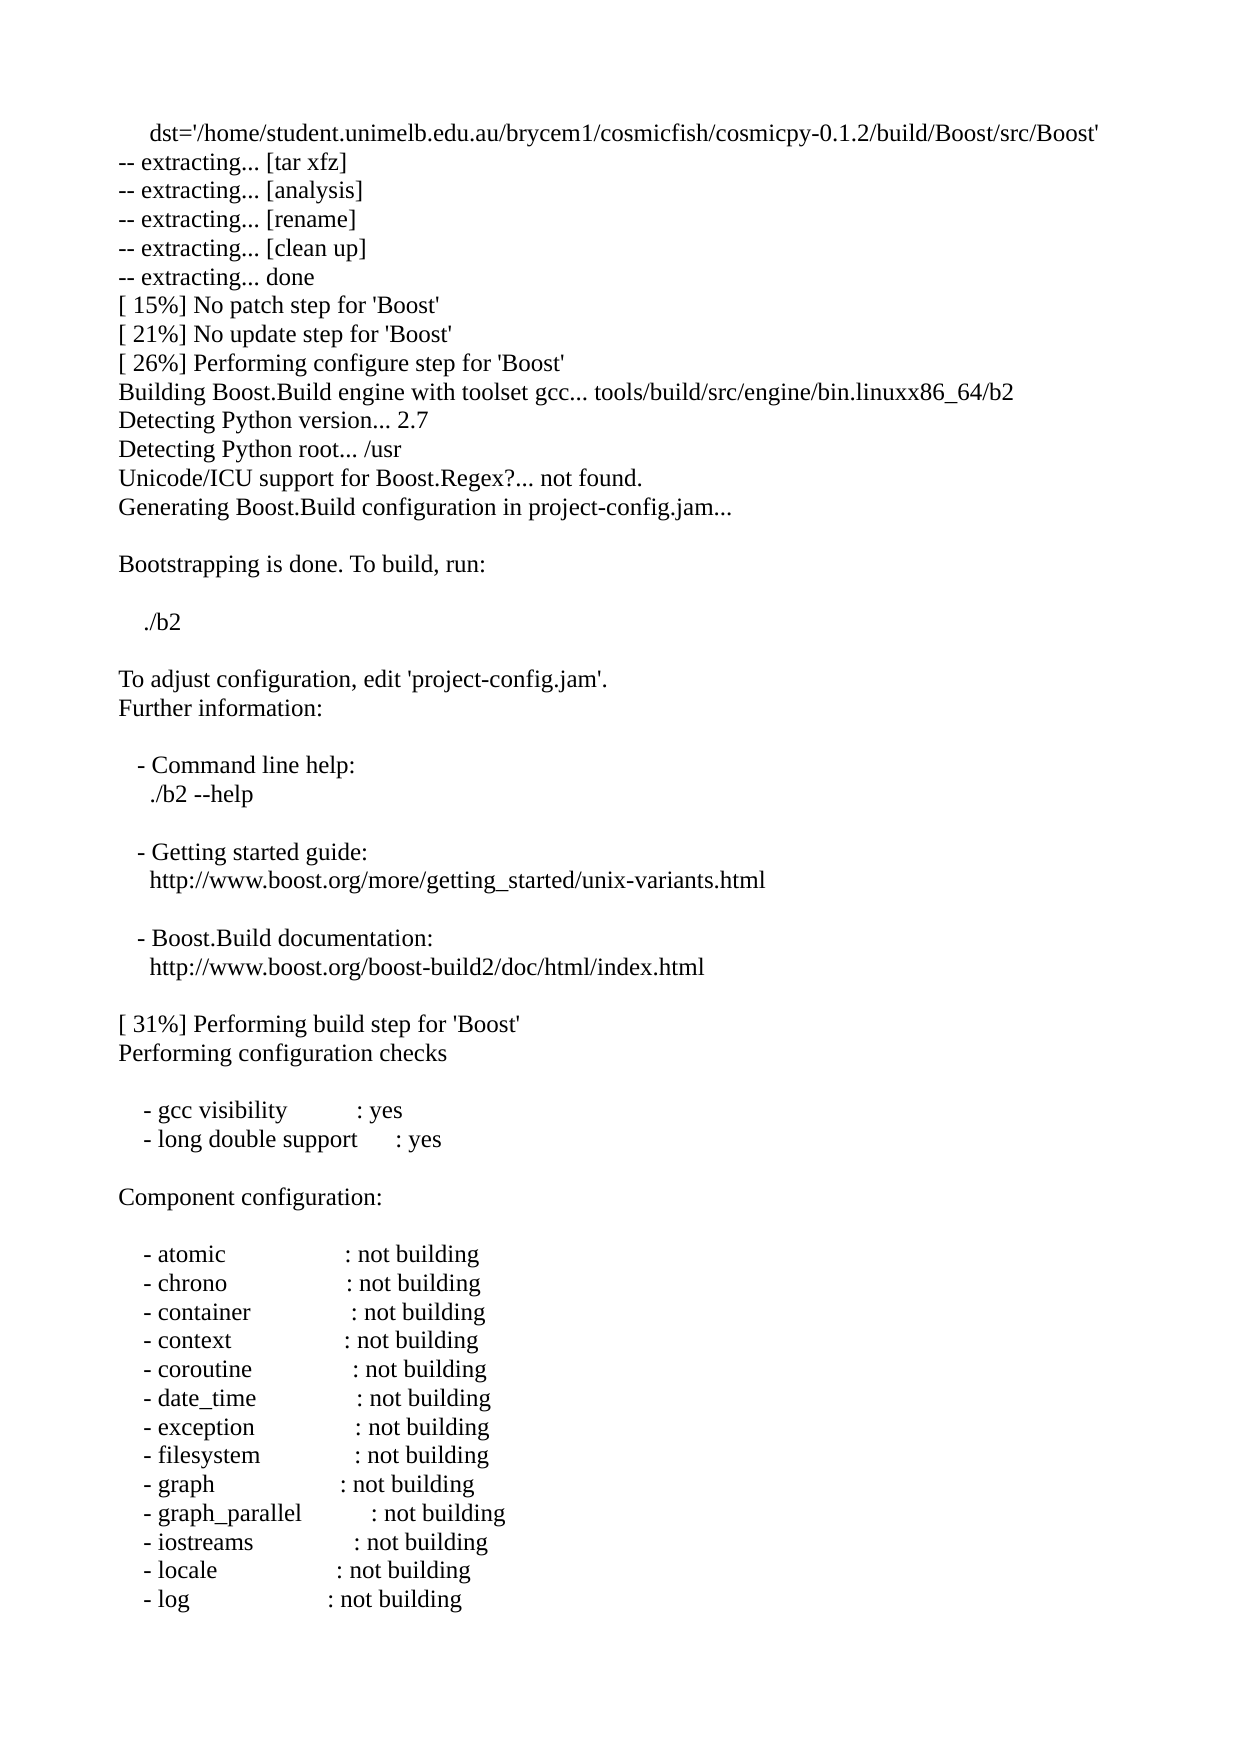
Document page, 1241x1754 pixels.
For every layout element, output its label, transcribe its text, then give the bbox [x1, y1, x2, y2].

text - container : not building [118, 1297, 1122, 1326]
text Bootstrapping is done. To build, run: [118, 549, 1122, 578]
text - locale : not building [118, 1556, 1122, 1584]
text -- extracting... [rename] [118, 204, 1122, 233]
text - Getting started guide: [118, 837, 1122, 866]
text To adjust configuration, edit 'project-config.jam'. [118, 664, 1122, 693]
text Detecting Python root... /usr [118, 434, 1122, 463]
text - graph_parallel : not building [118, 1498, 1122, 1527]
text http://www.boost.org/boost-build2/doc/html/index.html [118, 952, 1122, 981]
text Unicode/ICU support for Boost.Regex?... not found. [118, 463, 1122, 492]
text -- extracting... [clean up] [118, 233, 1122, 262]
text -- extracting... [tar xfz] [118, 147, 1122, 176]
text [ 26%] Performing configure step for 'Boost' [118, 348, 1122, 377]
text [ 31%] Performing build step for 'Boost' [118, 1009, 1122, 1038]
text - iostreams : not building [118, 1527, 1122, 1556]
text - gcc visibility : yes [118, 1096, 1122, 1124]
text - Boost.Build documentation: [118, 923, 1122, 952]
text ./b2 --help [118, 779, 1122, 808]
text Generating Boost.Build configuration in project-config.jam... [118, 492, 1122, 521]
text -- extracting... [analysis] [118, 176, 1122, 204]
text Building Boost.Build engine with toolset gcc... tools/build/src/engine/bin.linuxx86_64/b2 [118, 377, 1122, 406]
text - Command line help: [118, 751, 1122, 779]
text [ 21%] No update step for 'Boost' [118, 319, 1122, 348]
text - filesystem : not building [118, 1441, 1122, 1469]
text Component configuration: [118, 1182, 1122, 1211]
text - date_time : not building [118, 1383, 1122, 1412]
text - chrono : not building [118, 1268, 1122, 1297]
text -- extracting... done [118, 262, 1122, 291]
text - exception : not building [118, 1412, 1122, 1441]
text ./b2 [118, 607, 1122, 636]
text Further information: [118, 693, 1122, 722]
text - graph : not building [118, 1469, 1122, 1498]
text - coroutine : not building [118, 1354, 1122, 1383]
text http://www.boost.org/more/getting_started/unix-variants.html [118, 866, 1122, 894]
text dst='/home/student.unimelb.edu.au/brycem1/cosmicfish/cosmicpy-0.1.2/build/Boost/src/Boost' [118, 118, 1122, 147]
text - atomic : not building [118, 1239, 1122, 1268]
text Performing configuration checks [118, 1038, 1122, 1067]
text - log : not building [118, 1584, 1122, 1613]
text [ 15%] No patch step for 'Boost' [118, 291, 1122, 319]
text - context : not building [118, 1326, 1122, 1354]
text Detecting Python version... 2.7 [118, 406, 1122, 434]
text - long double support : yes [118, 1124, 1122, 1153]
